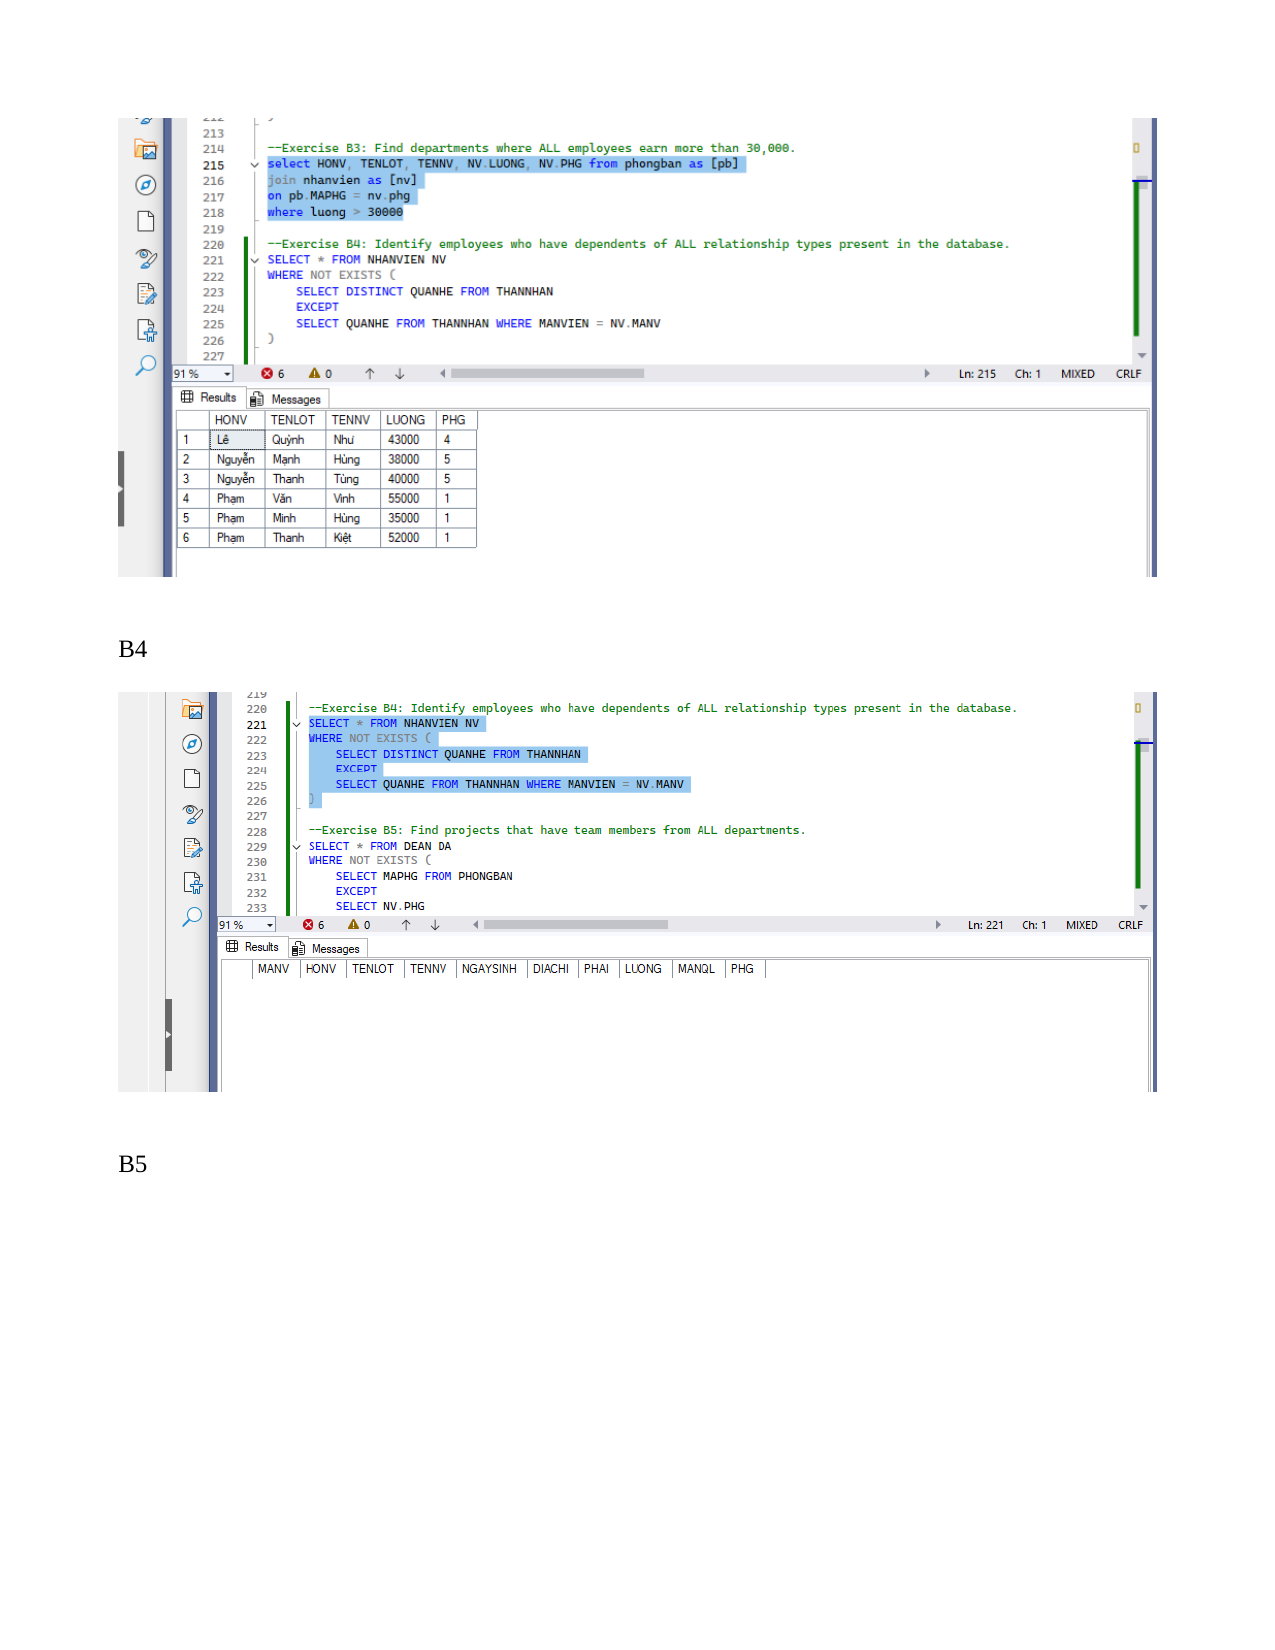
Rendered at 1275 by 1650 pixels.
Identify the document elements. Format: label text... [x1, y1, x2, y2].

picture [118, 692, 1157, 1092]
text B4 [118, 577, 1157, 663]
text B5 [118, 1092, 1157, 1178]
picture [118, 118, 1157, 577]
